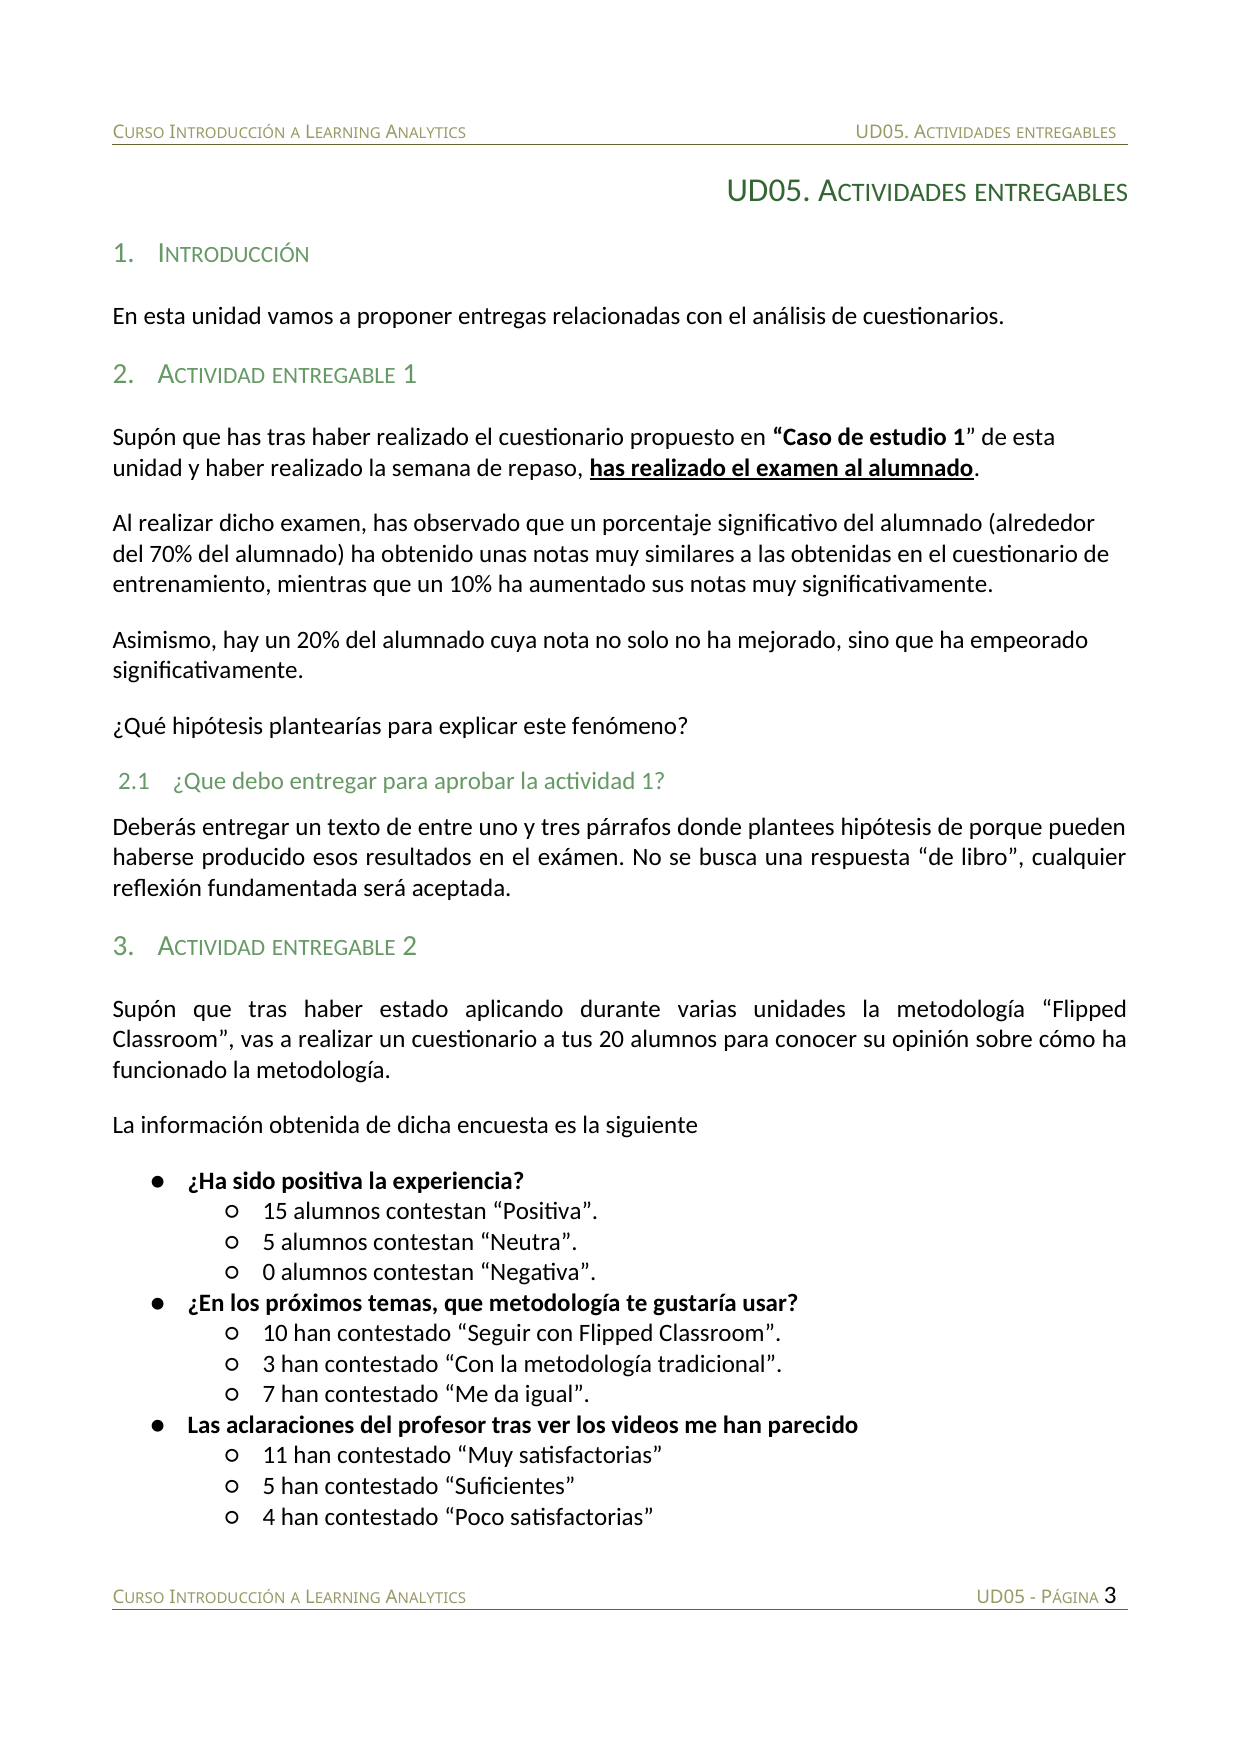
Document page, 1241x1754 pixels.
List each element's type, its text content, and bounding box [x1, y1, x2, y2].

list Las aclaraciones del profesor tras ver los videos me han parecido [150, 1409, 1128, 1440]
text La información obtenida de dicha encuesta es la siguiente [112, 1109, 1128, 1140]
subtitle Actividad entregable 2 [112, 927, 1128, 963]
list 5 han contestado “Suficientes” [225, 1470, 1128, 1501]
text UD05. Actividades entregables [112, 169, 1128, 210]
list 11 han contestado “Muy satisfactorias” [225, 1440, 1128, 1470]
subtitle Actividad entregable 1 [112, 356, 1128, 391]
list ¿Ha sido positiva la experiencia? [150, 1165, 1128, 1196]
text Deberás entregar un texto de entre uno y tres párrafos donde plantees hipótesis de porque pueden haberse producido esos resultados en el exámen. No se busca una respuesta “de libro”, cualquier reflexión fundamentada será aceptada. [112, 811, 1128, 902]
list 3 han contestado “Con la metodología tradicional”. [225, 1348, 1128, 1379]
list ¿En los próximos temas, que metodología te gustaría usar? [150, 1287, 1128, 1318]
text Supón que has tras haber realizado el cuestionario propuesto en “Caso de estudio 1” de esta unidad y haber realizado la semana de repaso, has realizado el examen al alumnado. [112, 421, 1128, 482]
list 0 alumnos contestan “Negativa”. [225, 1257, 1128, 1287]
subtitle ¿Que debo entregar para aprobar la actividad 1? [112, 766, 1128, 796]
text Asimismo, hay un 20% del alumnado cuya nota no solo no ha mejorado, sino que ha empeorado significativamente. [112, 624, 1128, 685]
list 4 han contestado “Poco satisfactorias” [225, 1501, 1128, 1531]
text En esta unidad vamos a proponer entregas relacionadas con el análisis de cuestionarios. [112, 300, 1128, 331]
subtitle Introducción [112, 234, 1128, 270]
list 5 alumnos contestan “Neutra”. [225, 1226, 1128, 1257]
text Al realizar dicho examen, has observado que un porcentaje significativo del alumnado (alrededor del 70% del alumnado) ha obtenido unas notas muy similares a las obtenidas en el cuestionario de entrenamiento, mientras que un 10% ha aumentado sus notas muy significativamente. [112, 507, 1128, 599]
list 10 han contestado “Seguir con Flipped Classroom”. [225, 1318, 1128, 1348]
text Supón que tras haber estado aplicando durante varias unidades la metodología “Flipped Classroom”, vas a realizar un cuestionario a tus 20 alumnos para conocer su opinión sobre cómo ha funcionado la metodología. [112, 993, 1128, 1084]
list 7 han contestado “Me da igual”. [225, 1379, 1128, 1409]
list 15 alumnos contestan “Positiva”. [225, 1196, 1128, 1226]
text ¿Qué hipótesis plantearías para explicar este fenómeno? [112, 710, 1128, 741]
